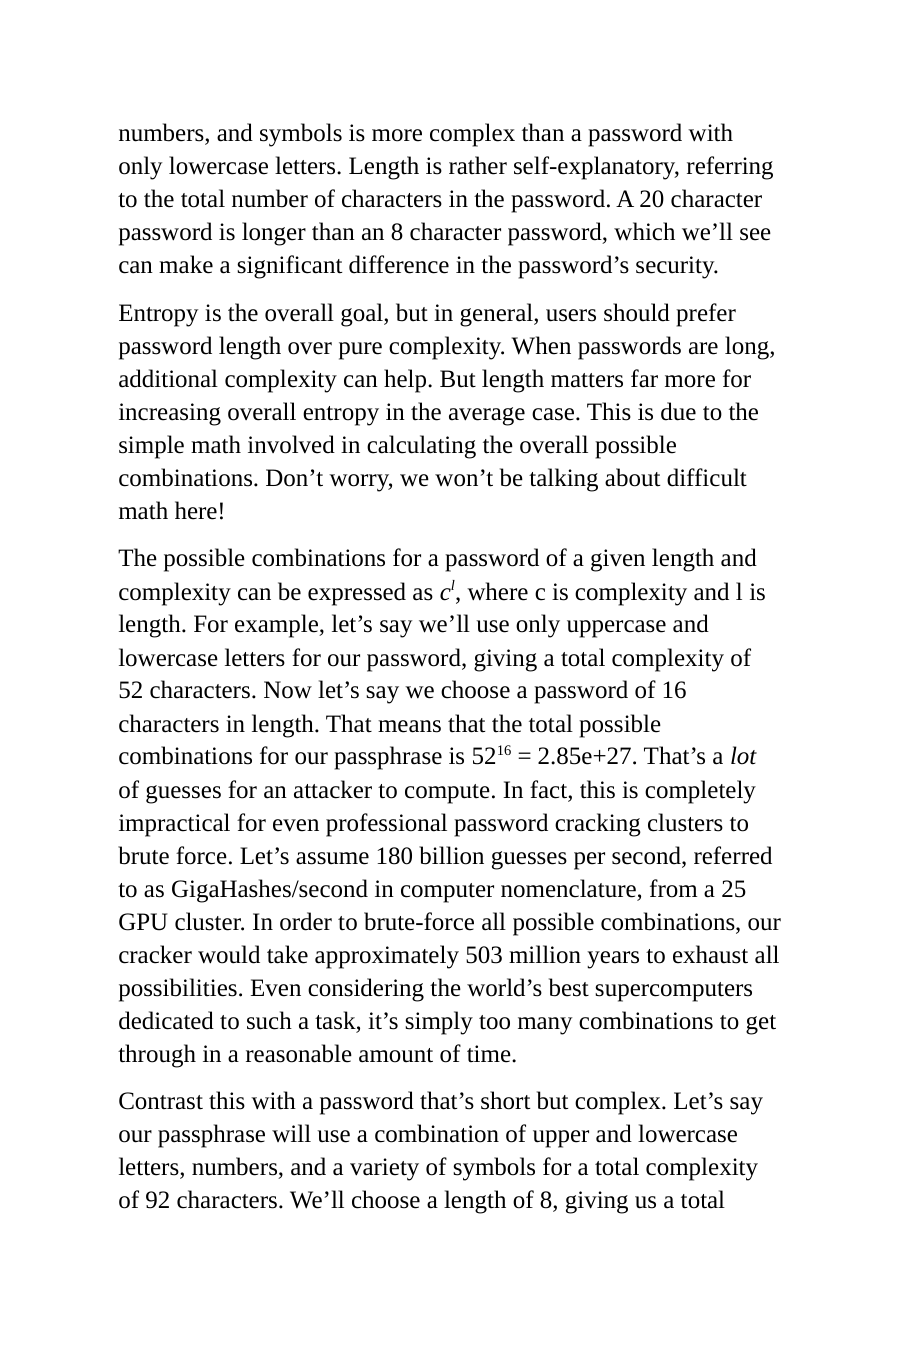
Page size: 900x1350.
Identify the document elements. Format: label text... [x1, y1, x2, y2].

text The possible combinations for a password of a given length and complexity can be expressed as cl, where c is complexity and l is length. For example, let’s say we’ll use only uppercase and lowercase letters for our password, giving a total complexity of 52 characters. Now let’s say we choose a password of 16 characters in length. That means that the total possible combinations for our passphrase is 5216 = 2.85e+27. That’s a lot of guesses for an attacker to compute. In fact, this is completely impractical for even professional password cracking clusters to brute force. Let’s assume 180 billion guesses per second, referred to as GigaHashes/second in computer nomenclature, from a 25 GPU cluster. In order to brute-force all possible combinations, our cracker would take approximately 503 million years to exhaust all possibilities. Even considering the world’s best supercomputers dedicated to such a task, it’s simply too many combinations to get through in a reasonable amount of time. [118, 543, 782, 1068]
text numbers, and symbols is more complex than a password with only lowercase letters. Length is rather self-explanatory, referring to the total number of characters in the password. A 20 character password is longer than an 8 character password, which we’ll see can make a significant difference in the password’s security. [118, 118, 782, 279]
text Entropy is the overall goal, but in general, users should prefer password length over pure complexity. When passwords are long, additional complexity can help. But length matters far more for increasing overall entropy in the average case. This is due to the simple math involved in calculating the overall possible combinations. Don’t worry, we won’t be talking about difficult math here! [118, 298, 782, 525]
text Contrast this with a password that’s short but complex. Let’s say our passphrase will use a combination of upper and lowercase letters, numbers, and a variety of symbols for a total complexity of 92 characters. We’ll choose a length of 8, giving us a total [118, 1086, 782, 1214]
